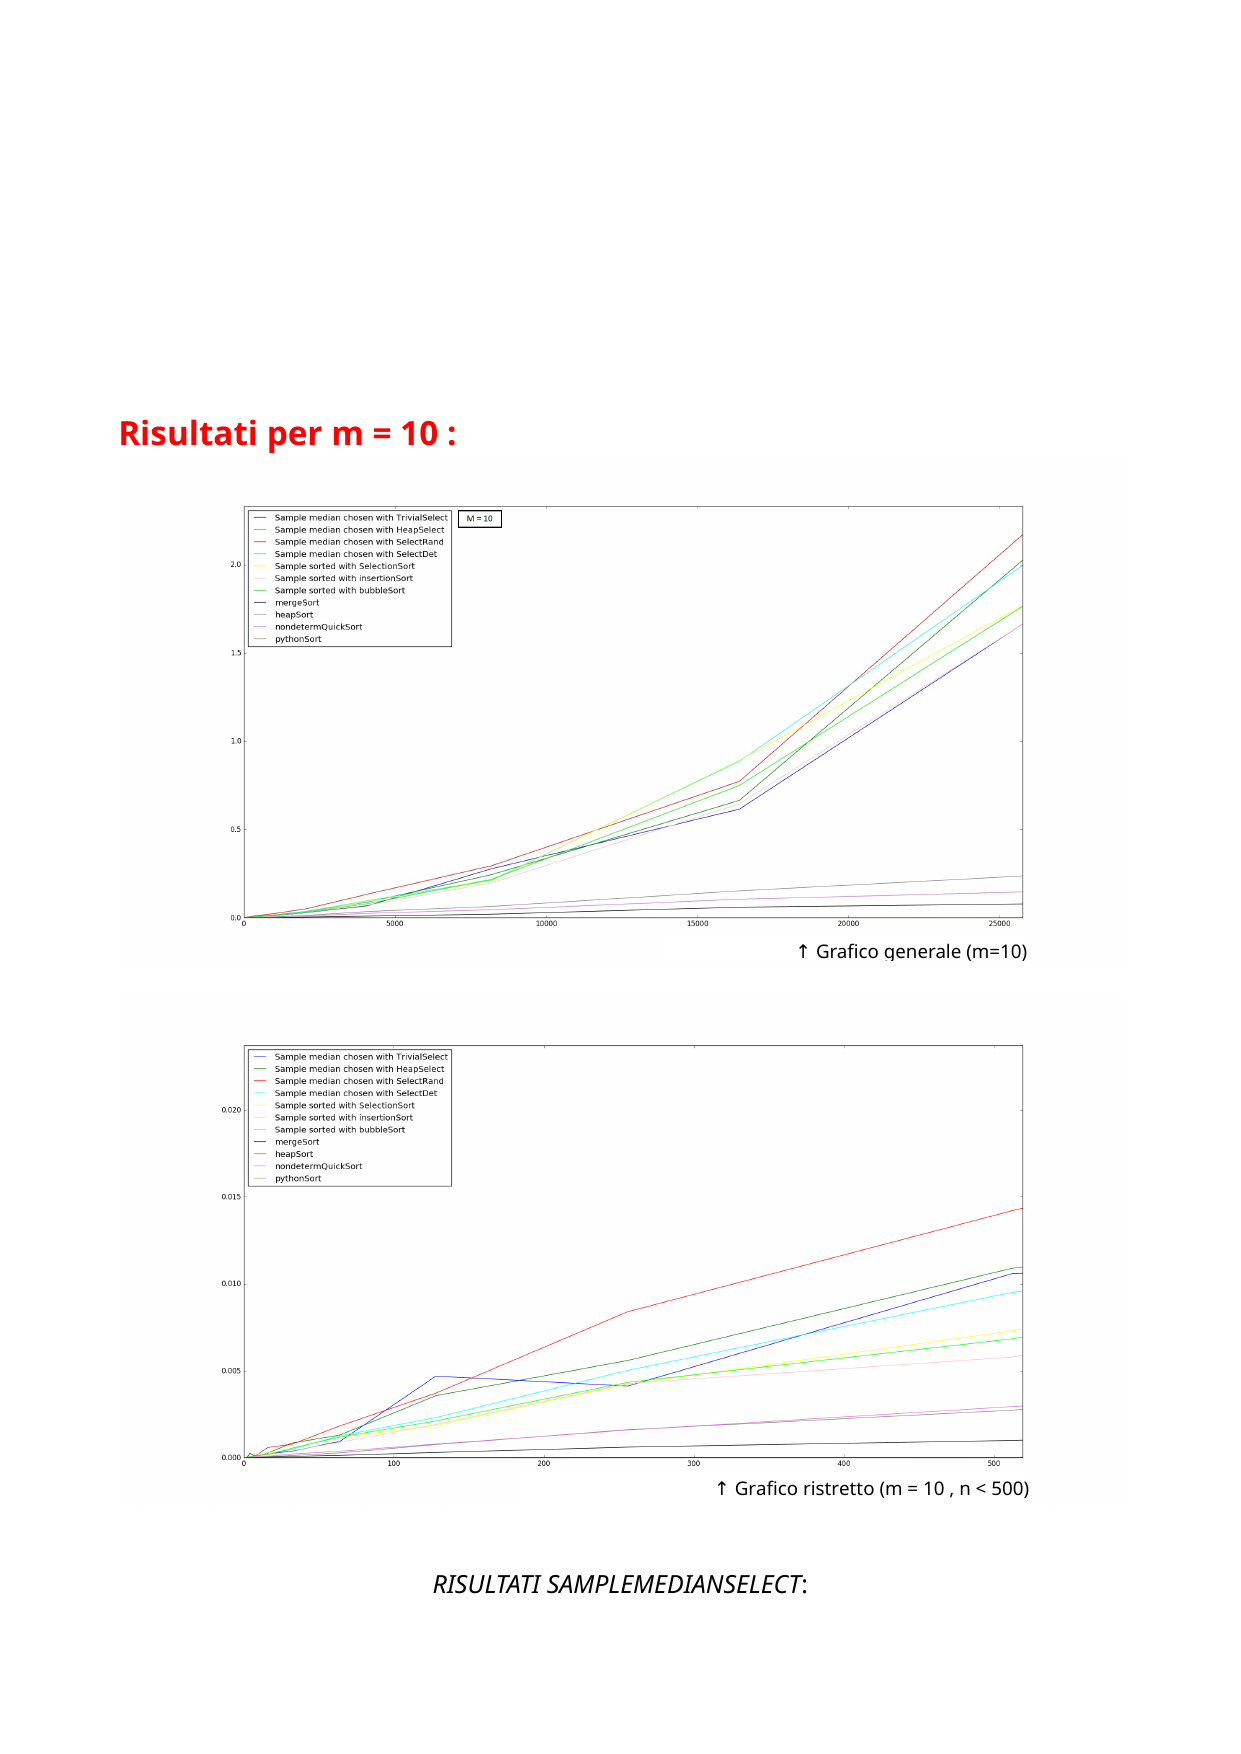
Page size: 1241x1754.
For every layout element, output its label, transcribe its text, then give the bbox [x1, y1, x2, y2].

text Risultati per m = 10 : [118, 410, 1122, 455]
text ↑ Grafico ristretto (m = 10 , n < 500) [513, 1471, 1029, 1501]
text ↑ Grafico generale (m=10) [659, 938, 1027, 961]
text RISULTATI SAMPLEMEDIANSELECT: [118, 1567, 1122, 1601]
